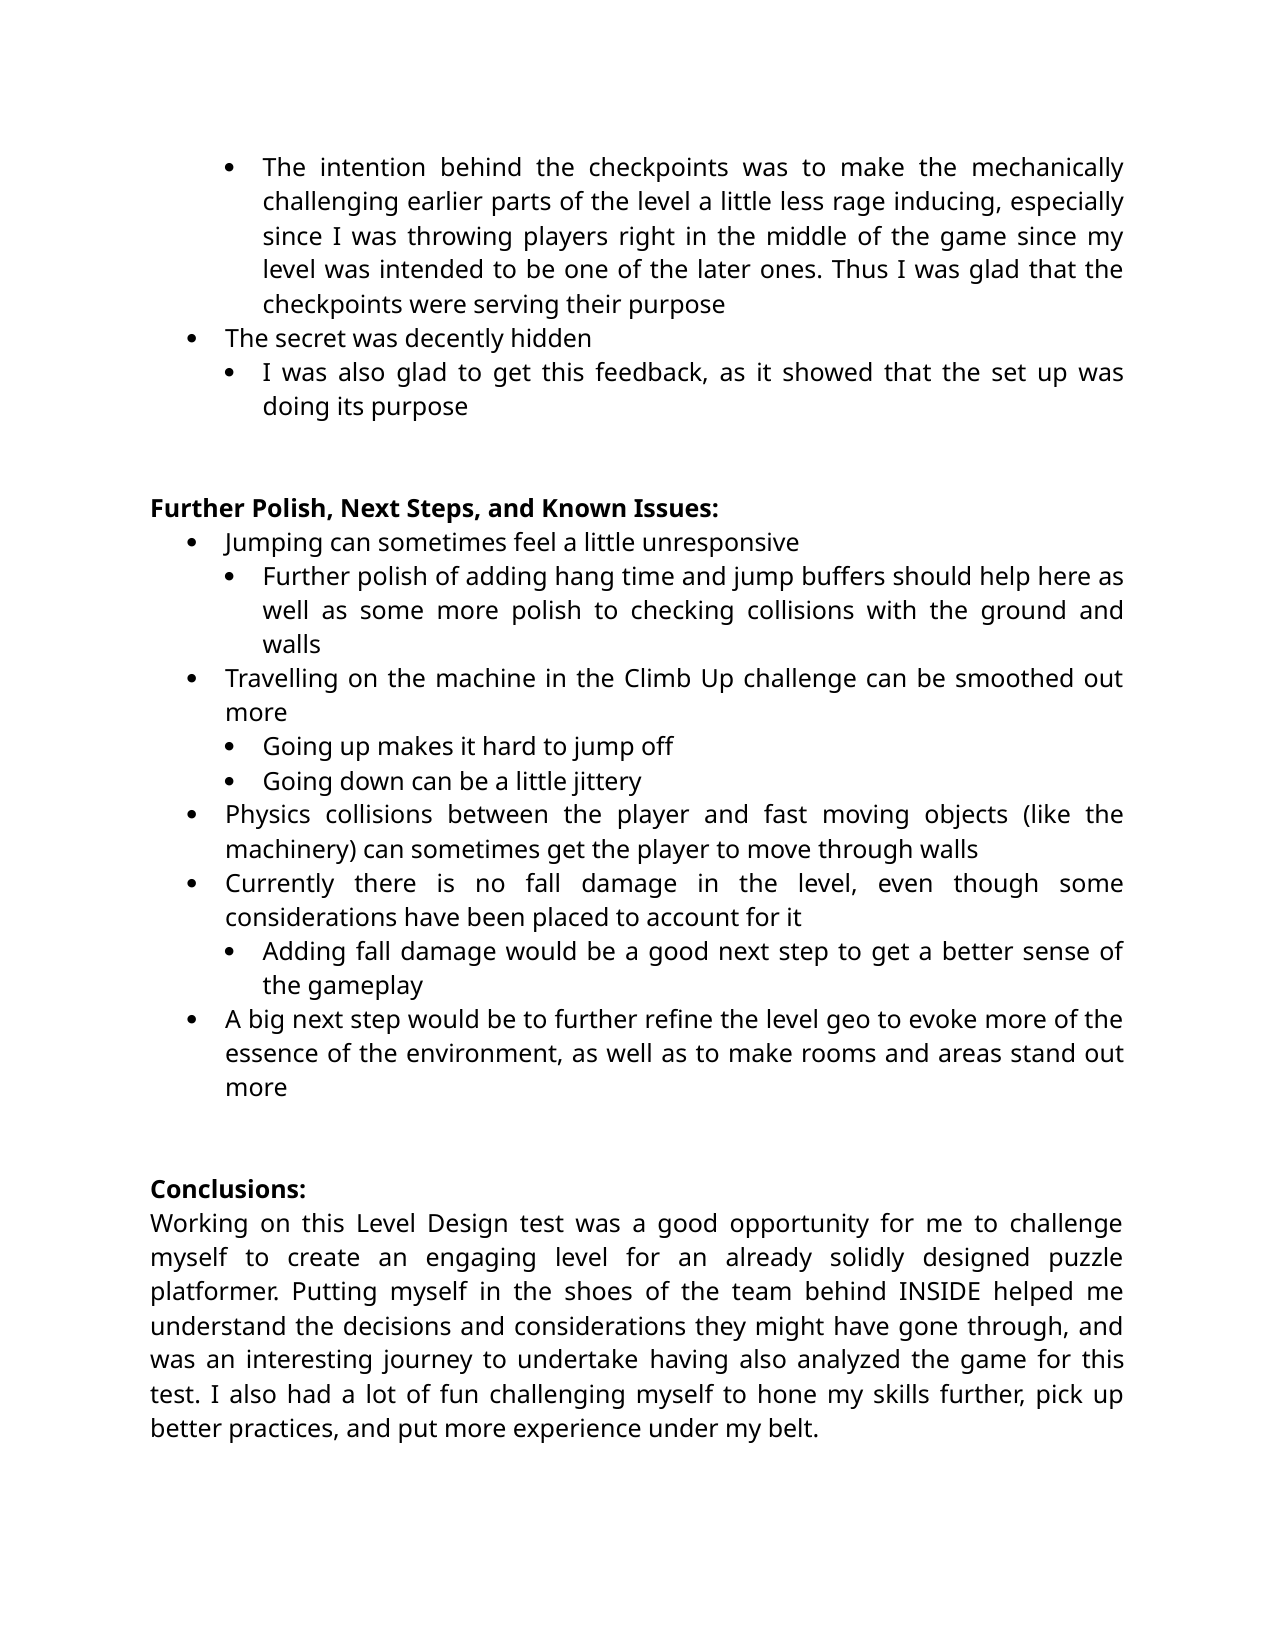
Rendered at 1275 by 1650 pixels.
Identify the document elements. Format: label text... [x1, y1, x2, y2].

text Working on this Level Design test was a good opportunity for me to challenge myself to create an engaging level for an already solidly designed puzzle platformer. Putting myself in the shoes of the team behind INSIDE helped me understand the decisions and considerations they might have gone through, and was an interesting journey to undertake having also analyzed the game for this test. I also had a lot of fun challenging myself to hone my skills further, pick up better practices, and put more experience under my belt. [150, 1206, 1125, 1444]
list Adding fall damage would be a good next step to get a better sense of the gameplay [225, 933, 1125, 1002]
list Travelling on the machine in the Climb Up challenge can be smoothed out more [187, 661, 1125, 729]
list Further polish of adding hang time and jump buffers should help here as well as some more polish to checking collisions with the ground and walls [225, 559, 1125, 661]
list I was also glad to get this feedback, as it showed that the set up was doing its purpose [225, 354, 1125, 422]
text Conclusions: [150, 1172, 1125, 1206]
list The intention behind the checkpoints was to make the mechanically challenging earlier parts of the level a little less rage inducing, especially since I was throwing players right in the middle of the game since my level was intended to be one of the later ones. Thus I was glad that the checkpoints were serving their purpose [225, 150, 1125, 320]
list Jumping can sometimes feel a little unresponsive [187, 525, 1125, 559]
list Going up makes it hard to jump off [225, 729, 1125, 763]
text Further Polish, Next Steps, and Known Issues: [150, 491, 1125, 525]
list Currently there is no fall damage in the level, even though some considerations have been placed to account for it [187, 865, 1125, 933]
list Going down can be a little jittery [225, 763, 1125, 797]
list The secret was decently hidden [187, 320, 1125, 354]
list A big next step would be to further refine the level geo to evoke more of the essence of the environment, as well as to make rooms and areas stand out more [187, 1002, 1125, 1104]
list Physics collisions between the player and fast moving objects (like the machinery) can sometimes get the player to move through walls [187, 797, 1125, 865]
